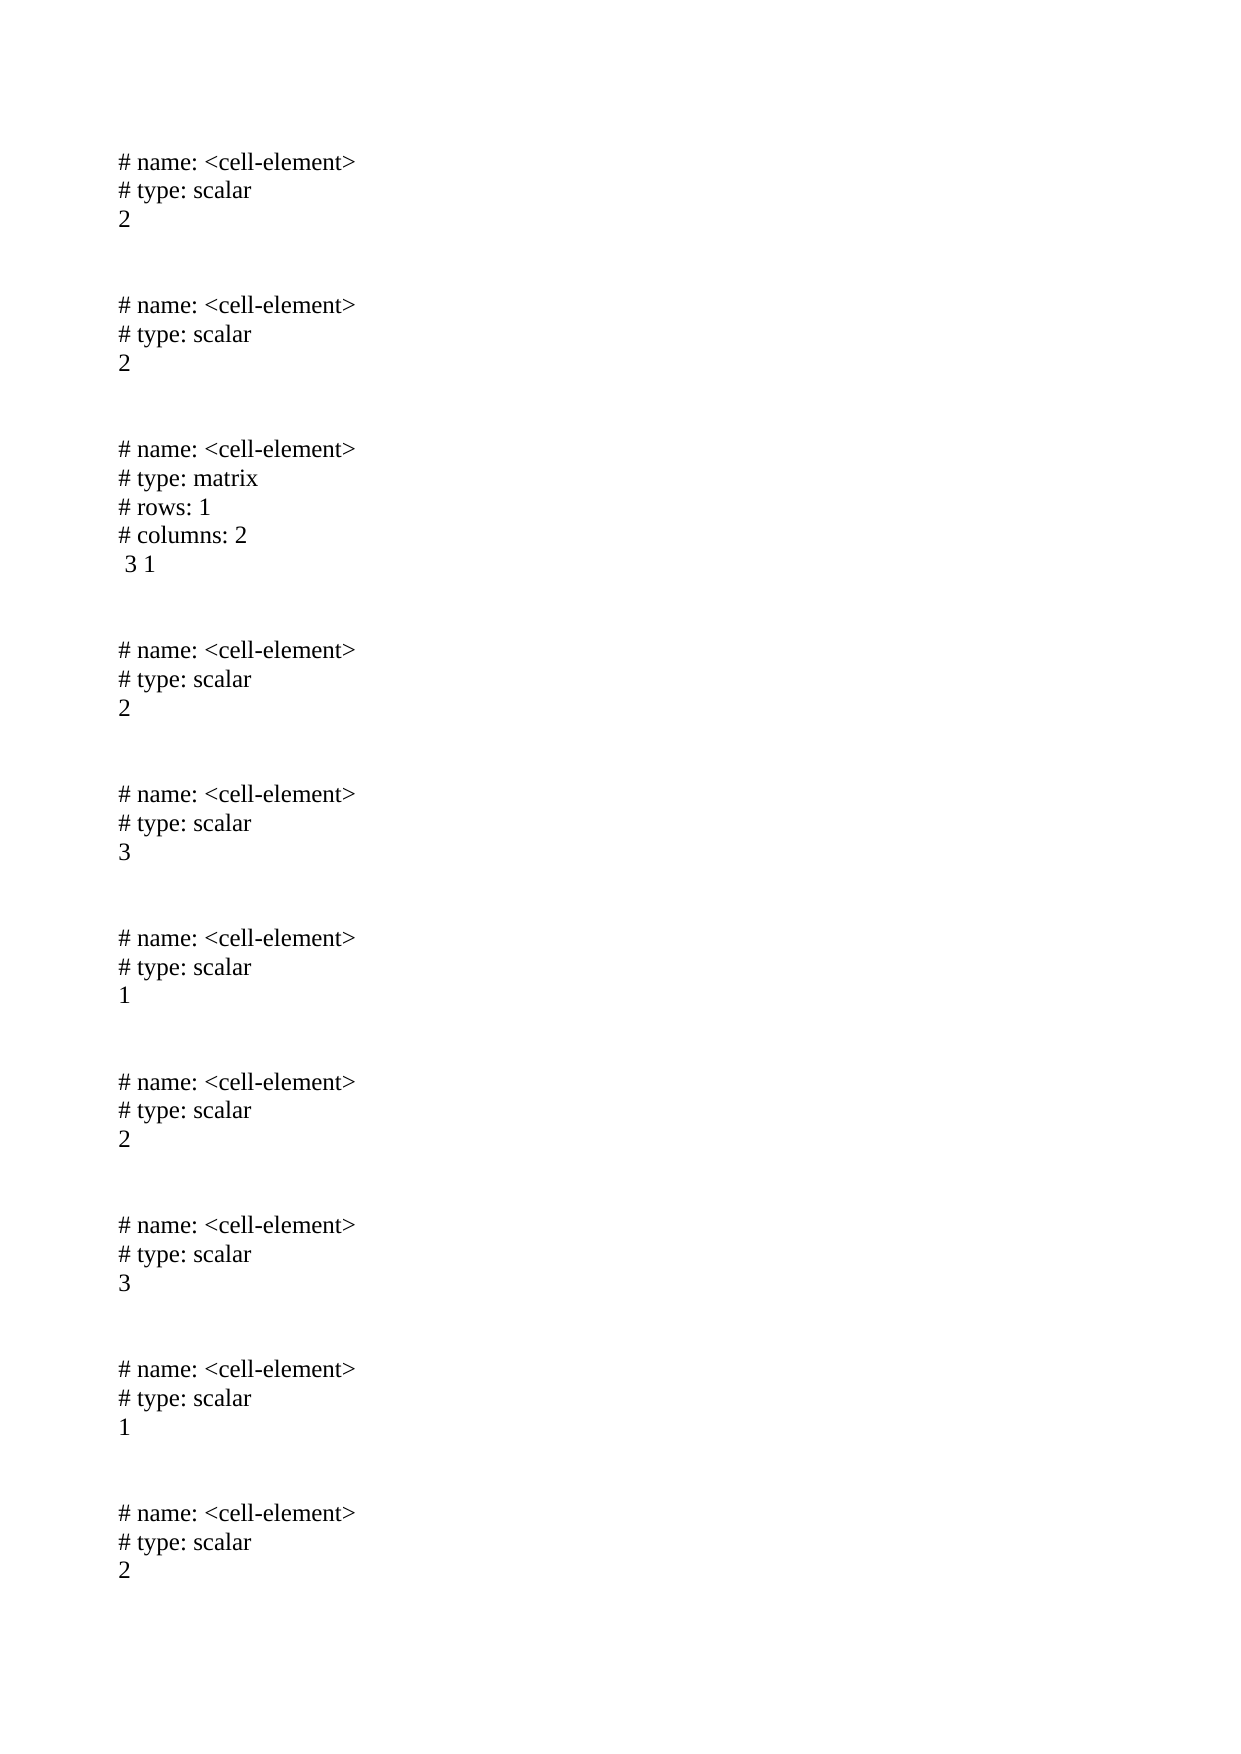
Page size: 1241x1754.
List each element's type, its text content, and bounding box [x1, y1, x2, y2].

text 2 [118, 204, 1122, 233]
text 2 [118, 348, 1122, 377]
text # type: scalar [118, 808, 1122, 837]
text # name: <cell-element> [118, 1354, 1122, 1383]
text # type: matrix [118, 463, 1122, 492]
text # type: scalar [118, 1527, 1122, 1556]
text 2 [118, 1124, 1122, 1153]
text # name: <cell-element> [118, 779, 1122, 808]
text 3 1 [118, 549, 1122, 578]
text # name: <cell-element> [118, 923, 1122, 952]
text 3 [118, 837, 1122, 866]
text # type: scalar [118, 664, 1122, 693]
text # name: <cell-element> [118, 1067, 1122, 1096]
text 3 [118, 1268, 1122, 1297]
text # columns: 2 [118, 521, 1122, 549]
text # type: scalar [118, 1096, 1122, 1124]
text 1 [118, 1412, 1122, 1441]
text # name: <cell-element> [118, 1211, 1122, 1239]
text # name: <cell-element> [118, 434, 1122, 463]
text # name: <cell-element> [118, 291, 1122, 319]
text 2 [118, 693, 1122, 722]
text # type: scalar [118, 1383, 1122, 1412]
text # type: scalar [118, 319, 1122, 348]
text # rows: 1 [118, 492, 1122, 521]
text # name: <cell-element> [118, 147, 1122, 176]
text # type: scalar [118, 176, 1122, 204]
text # name: <cell-element> [118, 1498, 1122, 1527]
text # type: scalar [118, 1239, 1122, 1268]
text # name: <cell-element> [118, 636, 1122, 664]
text 2 [118, 1556, 1122, 1584]
text 1 [118, 981, 1122, 1009]
text # type: scalar [118, 952, 1122, 981]
